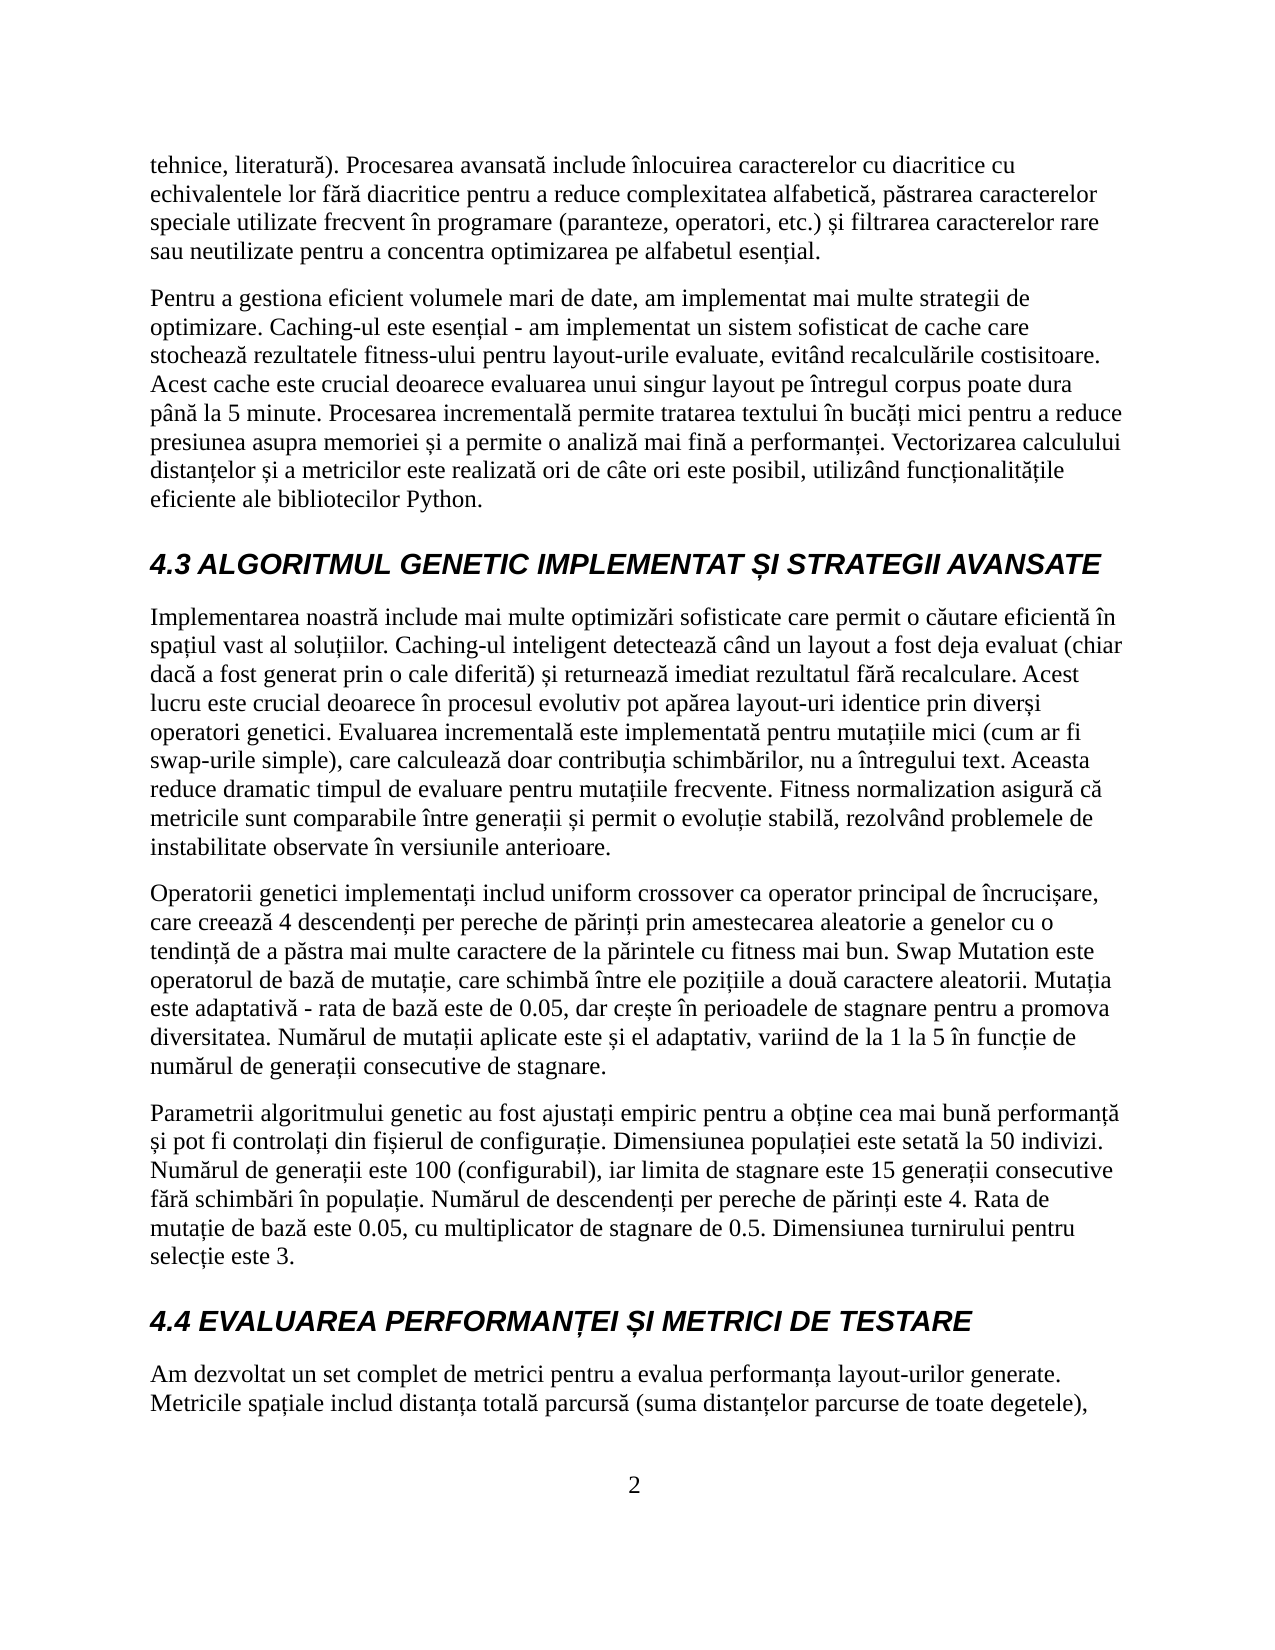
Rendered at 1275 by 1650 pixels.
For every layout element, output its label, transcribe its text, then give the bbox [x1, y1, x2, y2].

text Pentru a gestiona eficient volumele mari de date, am implementat mai multe strategii de optimizare. Caching-ul este esențial - am implementat un sistem sofisticat de cache care stochează rezultatele fitness-ului pentru layout-urile evaluate, evitând recalculările costisitoare. Acest cache este crucial deoarece evaluarea unui singur layout pe întregul corpus poate dura până la 5 minute. Procesarea incrementală permite tratarea textului în bucăți mici pentru a reduce presiunea asupra memoriei și a permite o analiză mai fină a performanței. Vectorizarea calculului distanțelor și a metricilor este realizată ori de câte ori este posibil, utilizând funcționalitățile eficiente ale bibliotecilor Python. [150, 283, 1125, 513]
text tehnice, literatură). Procesarea avansată include înlocuirea caracterelor cu diacritice cu echivalentele lor fără diacritice pentru a reduce complexitatea alfabetică, păstrarea caracterelor speciale utilizate frecvent în programare (paranteze, operatori, etc.) și filtrarea caracterelor rare sau neutilizate pentru a concentra optimizarea pe alfabetul esențial. [150, 150, 1125, 265]
text Am dezvoltat un set complet de metrici pentru a evalua performanța layout-urilor generate. Metricile spațiale includ distanța totală parcursă (suma distanțelor parcurse de toate degetele), [150, 1359, 1125, 1417]
text Parametrii algoritmului genetic au fost ajustați empiric pentru a obține cea mai bună performanță și pot fi controlați din fișierul de configurație. Dimensiunea populației este setată la 50 indivizi. Numărul de generații este 100 (configurabil), iar limita de stagnare este 15 generații consecutive fără schimbări în populație. Numărul de descendenți per pereche de părinți este 4. Rata de mutație de bază este 0.05, cu multiplicator de stagnare de 0.5. Dimensiunea turnirului pentru selecție este 3. [150, 1098, 1125, 1270]
text Implementarea noastră include mai multe optimizări sofisticate care permit o căutare eficientă în spațiul vast al soluțiilor. Caching-ul inteligent detectează când un layout a fost deja evaluat (chiar dacă a fost generat prin o cale diferită) și returnează imediat rezultatul fără recalculare. Acest lucru este crucial deoarece în procesul evolutiv pot apărea layout-uri identice prin diverși operatori genetici. Evaluarea incrementală este implementată pentru mutațiile mici (cum ar fi swap-urile simple), care calculează doar contribuția schimbărilor, nu a întregului text. Aceasta reduce dramatic timpul de evaluare pentru mutațiile frecvente. Fitness normalization asigură că metricile sunt comparabile între generații și permit o evoluție stabilă, rezolvând problemele de instabilitate observate în versiunile anterioare. [150, 602, 1125, 861]
subtitle 4.3 ALGORITMUL GENETIC IMPLEMENTAT ȘI STRATEGII AVANSATE [150, 547, 1125, 580]
subtitle 4.4 EVALUAREA PERFORMANȚEI ȘI METRICI DE TESTARE [150, 1304, 1125, 1338]
text Operatorii genetici implementați includ uniform crossover ca operator principal de încrucișare, care creează 4 descendenți per pereche de părinți prin amestecarea aleatorie a genelor cu o tendință de a păstra mai multe caractere de la părintele cu fitness mai bun. Swap Mutation este operatorul de bază de mutație, care schimbă între ele pozițiile a două caractere aleatorii. Mutația este adaptativă - rata de bază este de 0.05, dar crește în perioadele de stagnare pentru a promova diversitatea. Numărul de mutații aplicate este și el adaptativ, variind de la 1 la 5 în funcție de numărul de generații consecutive de stagnare. [150, 878, 1125, 1080]
